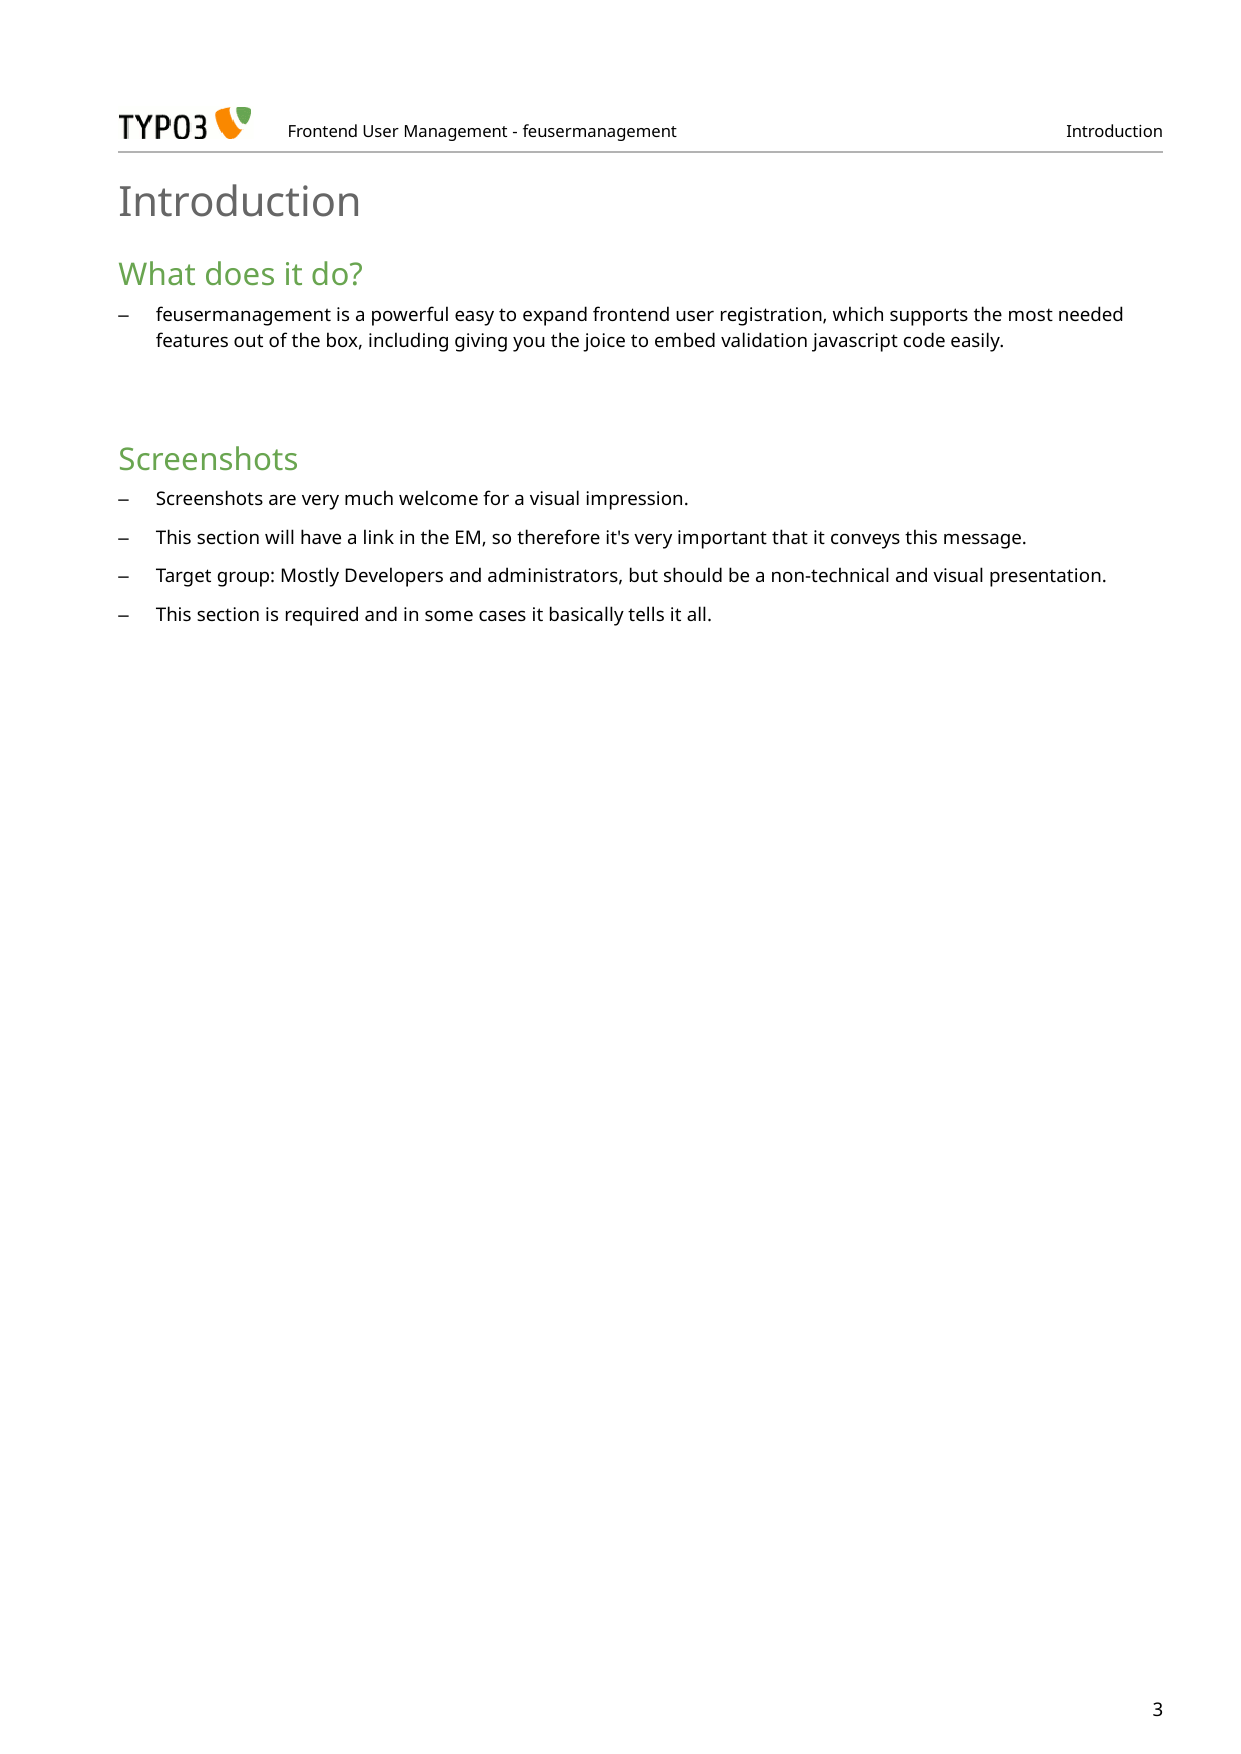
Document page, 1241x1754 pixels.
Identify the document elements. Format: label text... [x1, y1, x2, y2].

subtitle What does it do? [118, 252, 1163, 294]
subtitle Screenshots [118, 437, 1163, 479]
list This section is required and in some cases it basically tells it all. [118, 601, 1163, 627]
list Target group: Mostly Developers and administrators, but should be a non-technical and visual presentation. [118, 562, 1163, 588]
subtitle Introduction [118, 172, 1163, 228]
list This section will have a link in the EM, so therefore it's very important that it conveys this message. [118, 524, 1163, 550]
picture [118, 106, 254, 139]
list Screenshots are very much welcome for a visual impression. [118, 485, 1163, 511]
list feusermanagement is a powerful easy to expand frontend user registration, which supports the most needed features out of the box, including giving you the joice to embed validation javascript code easily. [118, 301, 1163, 353]
